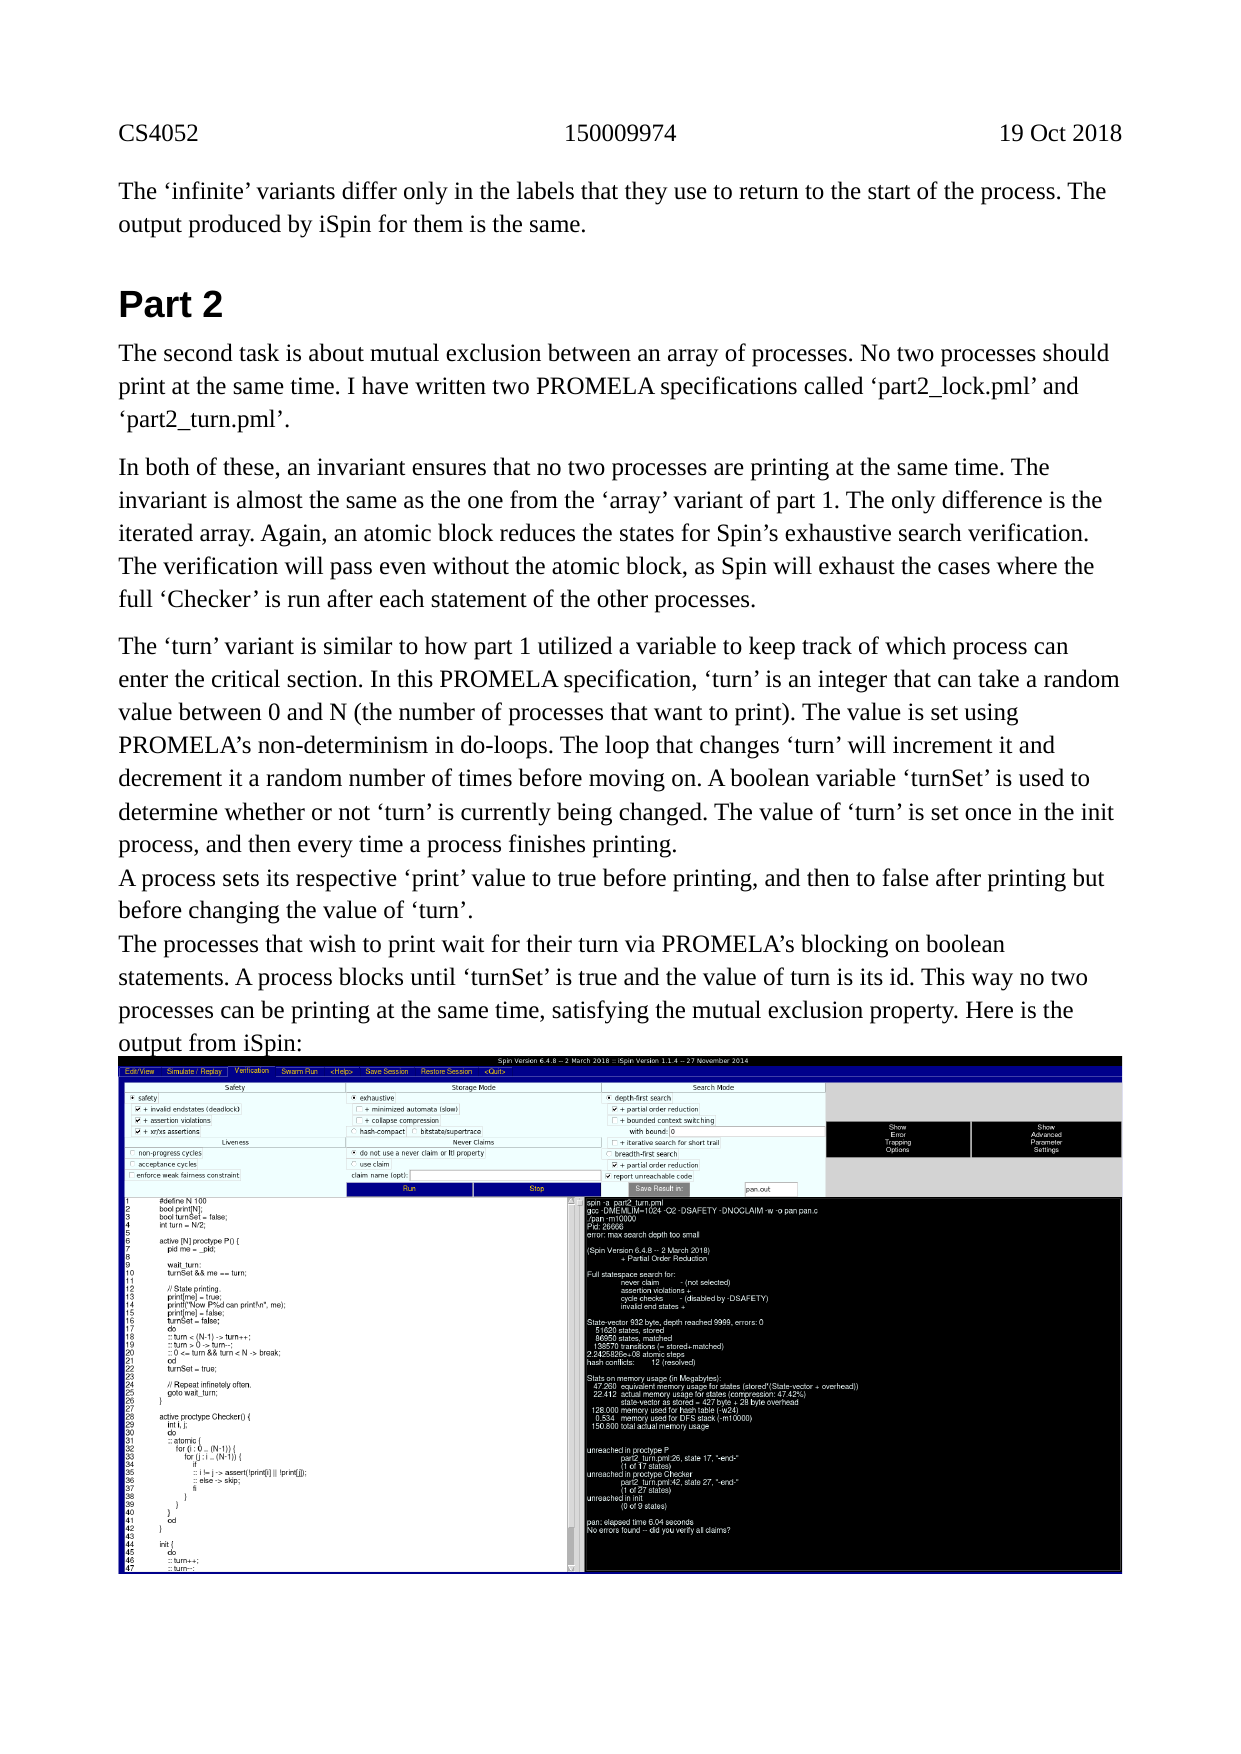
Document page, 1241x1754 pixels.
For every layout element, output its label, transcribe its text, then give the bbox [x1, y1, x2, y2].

picture [118, 1056, 1123, 1574]
subtitle Part 2 [118, 282, 1122, 326]
text The ‘turn’ variant is similar to how part 1 utilized a variable to keep track of which process can enter the critical section. In this PROMELA specification, ‘turn’ is an integer that can take a random value between 0 and N (the number of processes that want to print). The value is set using PROMELA’s non-determinism in do-loops. The loop that changes ‘turn’ will increment it and decrement it a random number of times before moving on. A boolean variable ‘turnSet’ is used to determine whether or not ‘turn’ is currently being changed. The value of ‘turn’ is set once in the init process, and then every time a process finishes printing. A process sets its respective ‘print’ value to true before printing, and then to false after printing but before changing the value of ‘turn’. The processes that wish to print wait for their turn via PROMELA’s blocking on boolean statements. A process blocks until ‘turnSet’ is true and the value of turn is its id. This way no two processes can be printing at the same time, satisfying the mutual exclusion property. Here is the output from iSpin: [118, 631, 1122, 1056]
text In both of these, an invariant ensures that no two processes are printing at the same time. The invariant is almost the same as the one from the ‘array’ variant of part 1. The only difference is the iterated array. Again, an atomic block reduces the states for Spin’s exhaustive search verification. The verification will pass even without the atomic block, as Spin will exhaust the cases where the full ‘Checker’ is run after each statement of the other processes. [118, 452, 1122, 613]
text The second task is about mutual exclusion between an array of processes. No two processes should print at the same time. I have written two PROMELA specifications called ‘part2_lock.pml’ and ‘part2_turn.pml’. [118, 338, 1122, 433]
text The ‘infinite’ variants differ only in the labels that they use to return to the start of the process. The output produced by iSpin for them is the same. [118, 176, 1122, 238]
